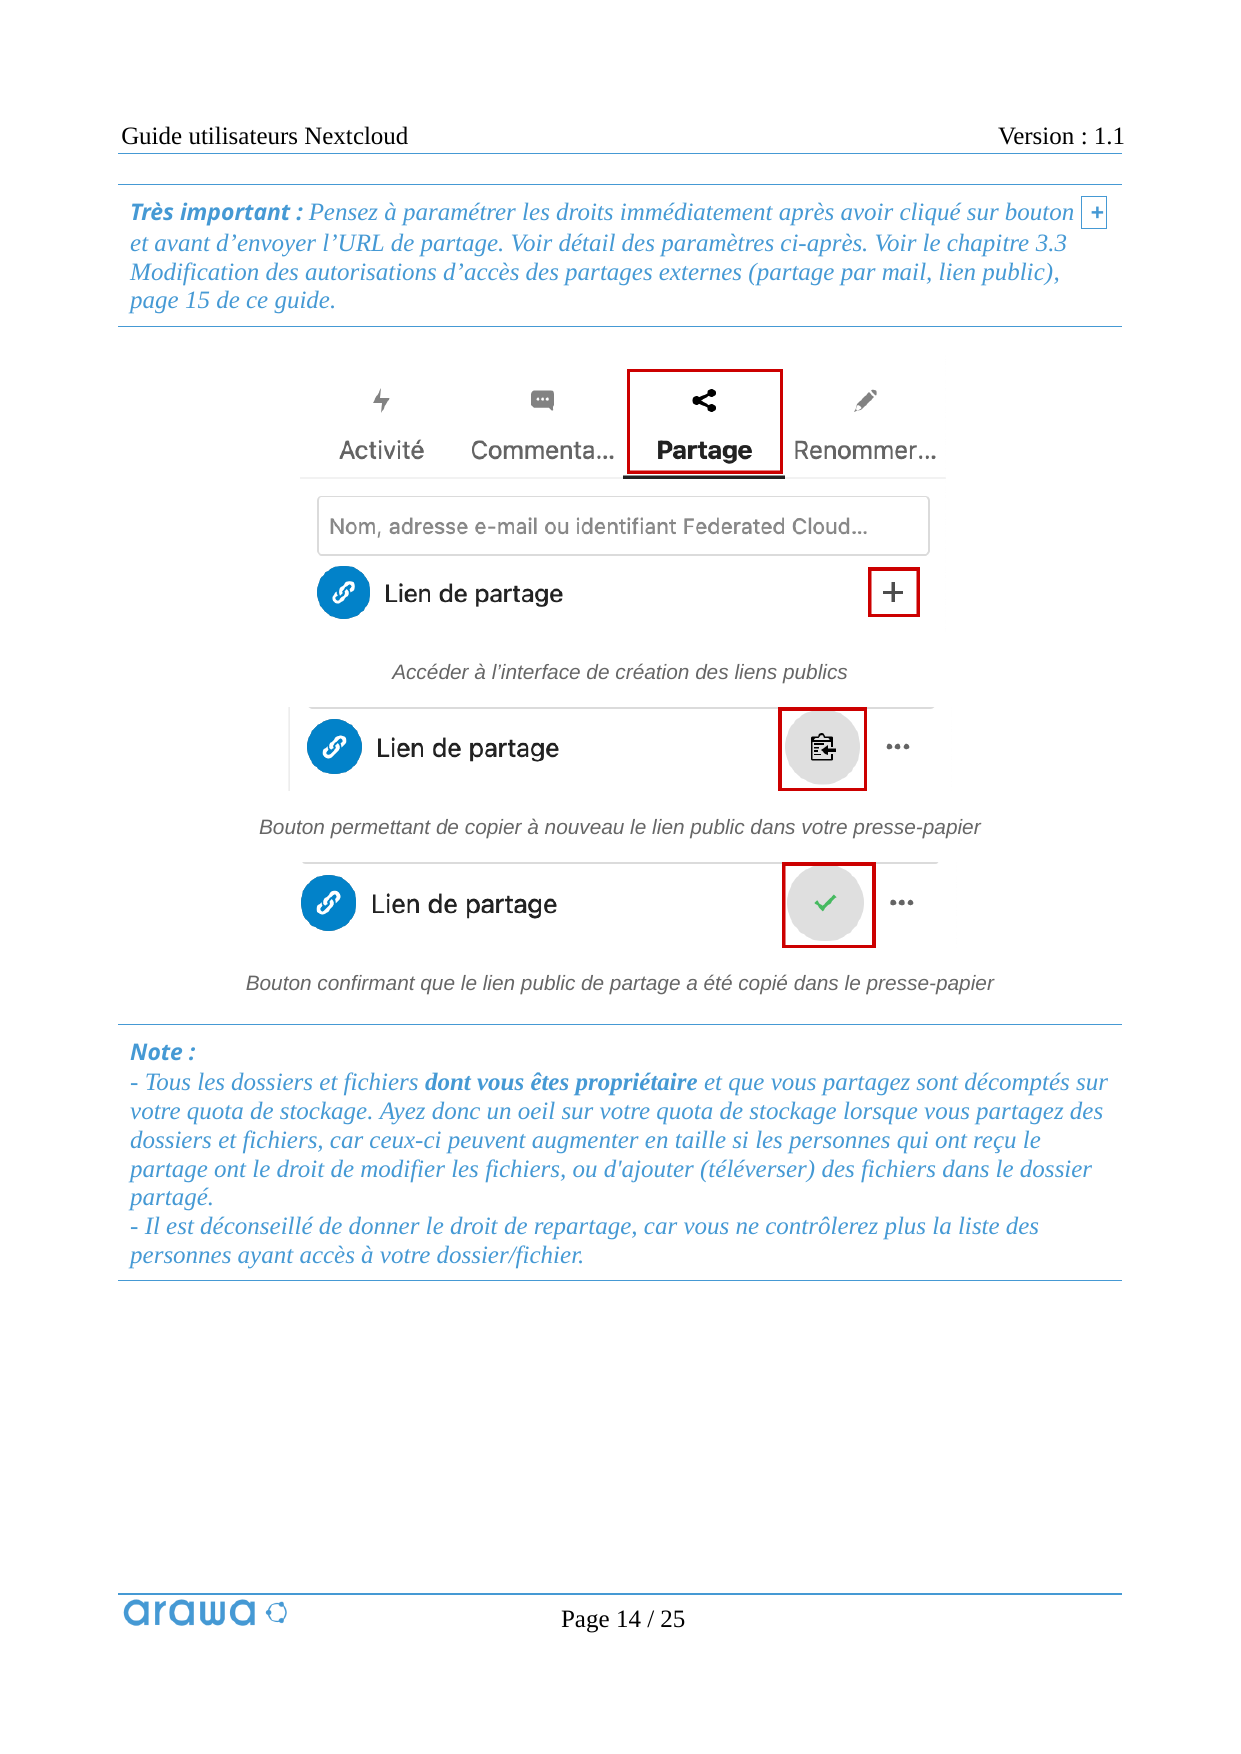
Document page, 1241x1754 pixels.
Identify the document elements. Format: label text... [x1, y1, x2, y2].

picture [300, 355, 946, 632]
picture [288, 707, 952, 791]
text Accéder à l’interface de création des liens publics [118, 660, 1122, 684]
picture [121, 1597, 290, 1628]
picture [283, 862, 957, 948]
text Bouton confirmant que le lien public de partage a été copié dans le presse-papier [118, 971, 1122, 995]
text Bouton permettant de copier à nouveau le lien public dans votre presse-papier [118, 815, 1122, 839]
text Très important : Pensez à paramétrer les droits immédiatement après avoir cliqué sur bouton + et avant d’envoyer l’URL de partage. Voir détail des paramètres ci-après. Voir le chapitre 3.3 Modification des autorisations d’accès des partages externes (partage par mail, lien public), page 15 de ce guide. [118, 185, 1122, 326]
text Note : - Tous les dossiers et fichiers dont vous êtes propriétaire et que vous partagez sont décomptés sur votre quota de stockage. Ayez donc un oeil sur votre quota de stockage lorsque vous partagez des dossiers et fichiers, car ceux-ci peuvent augmenter en taille si les personnes qui ont reçu le partage ont le droit de modifier les fichiers, ou d'ajouter (téléverser) des fichiers dans le dossier partagé. - Il est déconseillé de donner le droit de repartage, car vous ne contrôlerez plus la liste des personnes ayant accès à votre dossier/fichier. [118, 1025, 1122, 1280]
